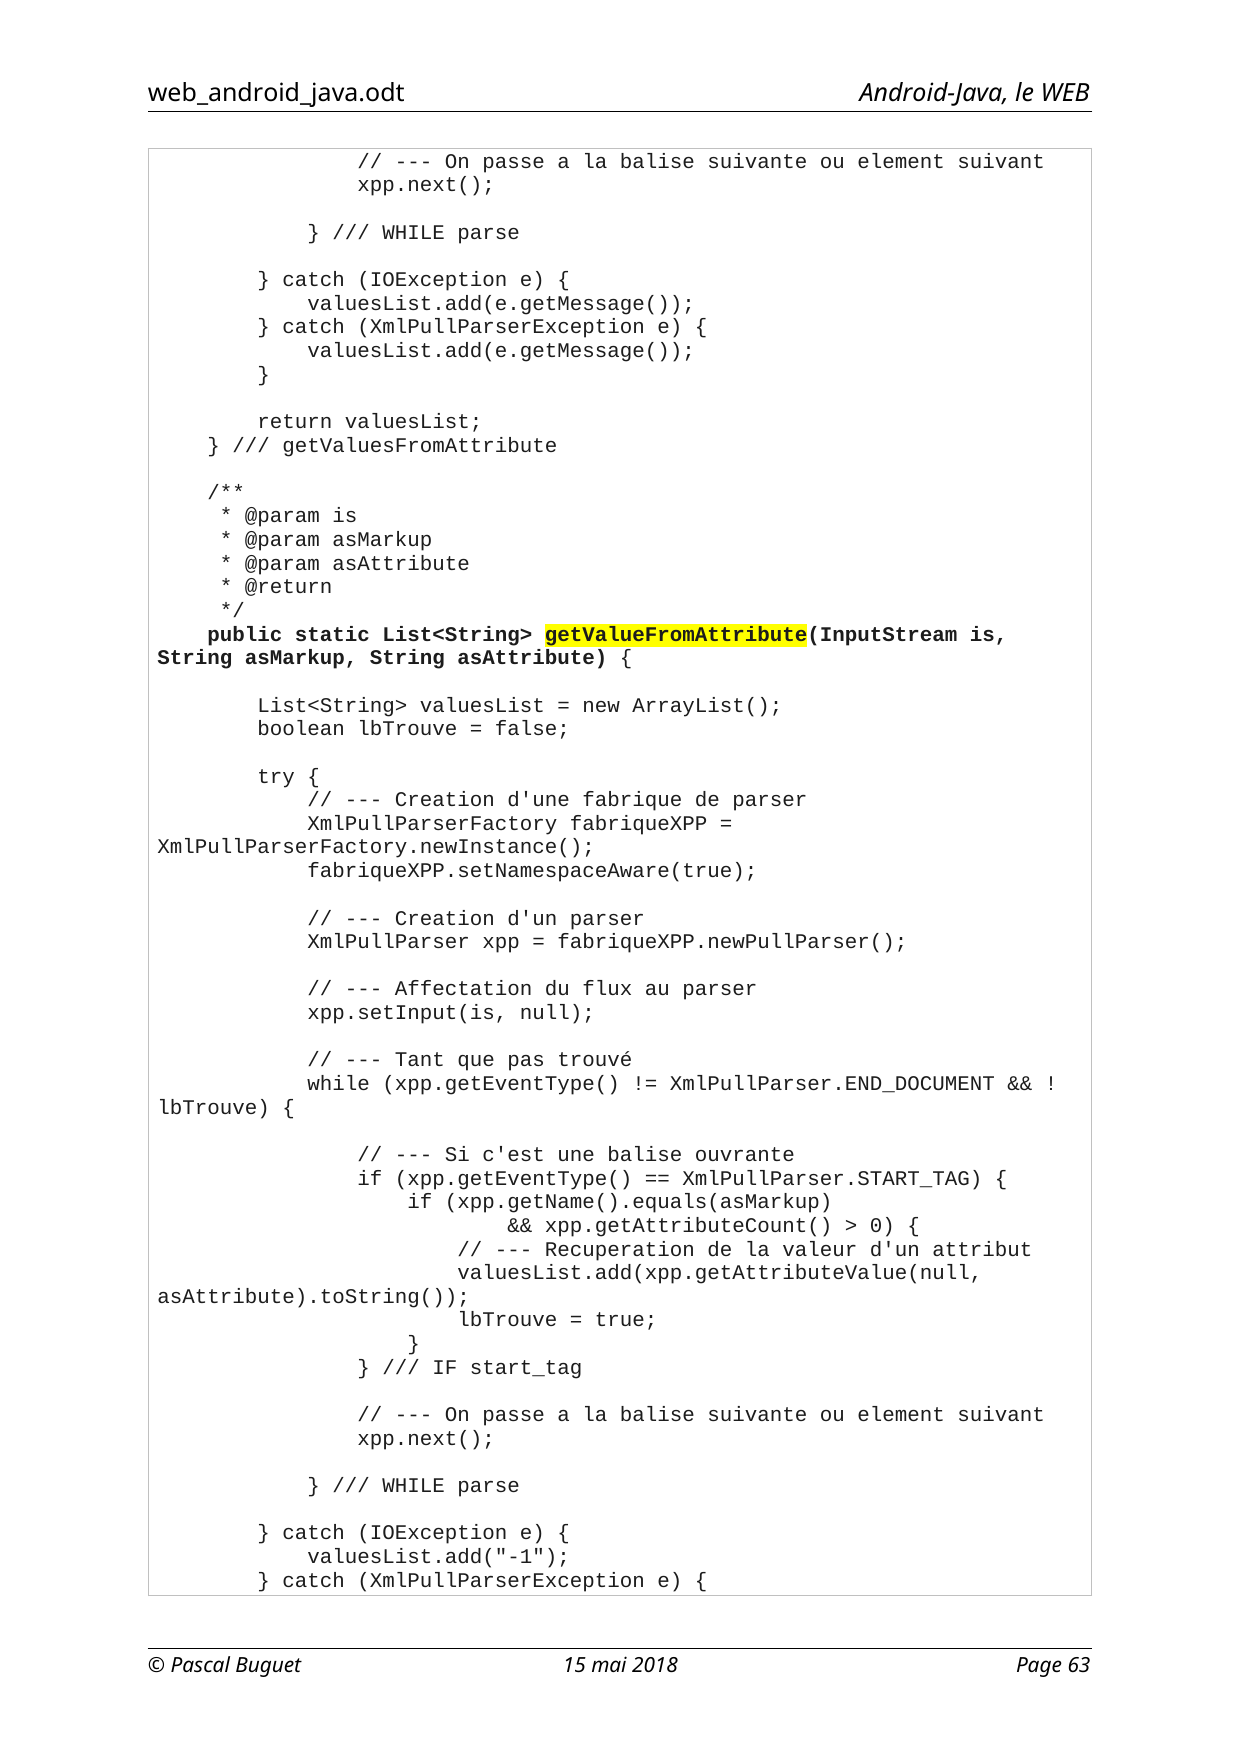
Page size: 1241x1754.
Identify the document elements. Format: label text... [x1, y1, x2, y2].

text while (xpp.getEventType() != XmlPullParser.END_DOCUMENT && !lbTrouve) { [149, 1070, 1091, 1117]
text // --- Creation d'un parser [149, 904, 1091, 928]
text } catch (IOException e) { [149, 1519, 1091, 1543]
text // --- Creation d'une fabrique de parser [149, 786, 1091, 810]
text xpp.next(); [149, 171, 1091, 195]
text if (xpp.getEventType() == XmlPullParser.START_TAG) { [149, 1164, 1091, 1188]
text return valuesList; [149, 408, 1091, 431]
text // --- Si c'est une balise ouvrante [149, 1141, 1091, 1164]
text valuesList.add(e.getMessage()); [149, 337, 1091, 361]
text } catch (XmlPullParserException e) { [149, 1566, 1091, 1595]
text XmlPullParserFactory fabriqueXPP = XmlPullParserFactory.newInstance(); [149, 810, 1091, 857]
text lbTrouve = true; [149, 1306, 1091, 1330]
text } /// getValuesFromAttribute [149, 431, 1091, 455]
text // --- Recuperation de la valeur d'un attribut [149, 1235, 1091, 1259]
text } catch (XmlPullParserException e) { [149, 313, 1091, 337]
text if (xpp.getName().equals(asMarkup) [149, 1188, 1091, 1212]
text } /// IF start_tag [149, 1354, 1091, 1377]
text */ [149, 597, 1091, 621]
text public static List<String> getValueFromAttribute(InputStream is, String asMarkup, String asAttribute) { [149, 621, 1091, 668]
text try { [149, 762, 1091, 786]
text xpp.next(); [149, 1424, 1091, 1448]
text valuesList.add(e.getMessage()); [149, 289, 1091, 313]
text * @param asMarkup [149, 526, 1091, 550]
text * @return [149, 573, 1091, 597]
text * @param asAttribute [149, 550, 1091, 573]
text /** [149, 479, 1091, 502]
text } [149, 361, 1091, 384]
text List<String> valuesList = new ArrayList(); [149, 692, 1091, 715]
text } [149, 1330, 1091, 1354]
text // --- Affectation du flux au parser [149, 975, 1091, 999]
text xpp.setInput(is, null); [149, 999, 1091, 1023]
text XmlPullParser xpp = fabriqueXPP.newPullParser(); [149, 928, 1091, 952]
text // --- On passe a la balise suivante ou element suivant [149, 1401, 1091, 1424]
text // --- Tant que pas trouvé [149, 1046, 1091, 1070]
text valuesList.add(xpp.getAttributeValue(null, asAttribute).toString()); [149, 1259, 1091, 1306]
text } catch (IOException e) { [149, 266, 1091, 289]
text boolean lbTrouve = false; [149, 715, 1091, 739]
text * @param is [149, 502, 1091, 526]
text && xpp.getAttributeCount() > 0) { [149, 1212, 1091, 1235]
text // --- On passe a la balise suivante ou element suivant [149, 149, 1091, 171]
text valuesList.add("-1"); [149, 1543, 1091, 1566]
text } /// WHILE parse [149, 1472, 1091, 1496]
text } /// WHILE parse [149, 219, 1091, 242]
text fabriqueXPP.setNamespaceAware(true); [149, 857, 1091, 881]
